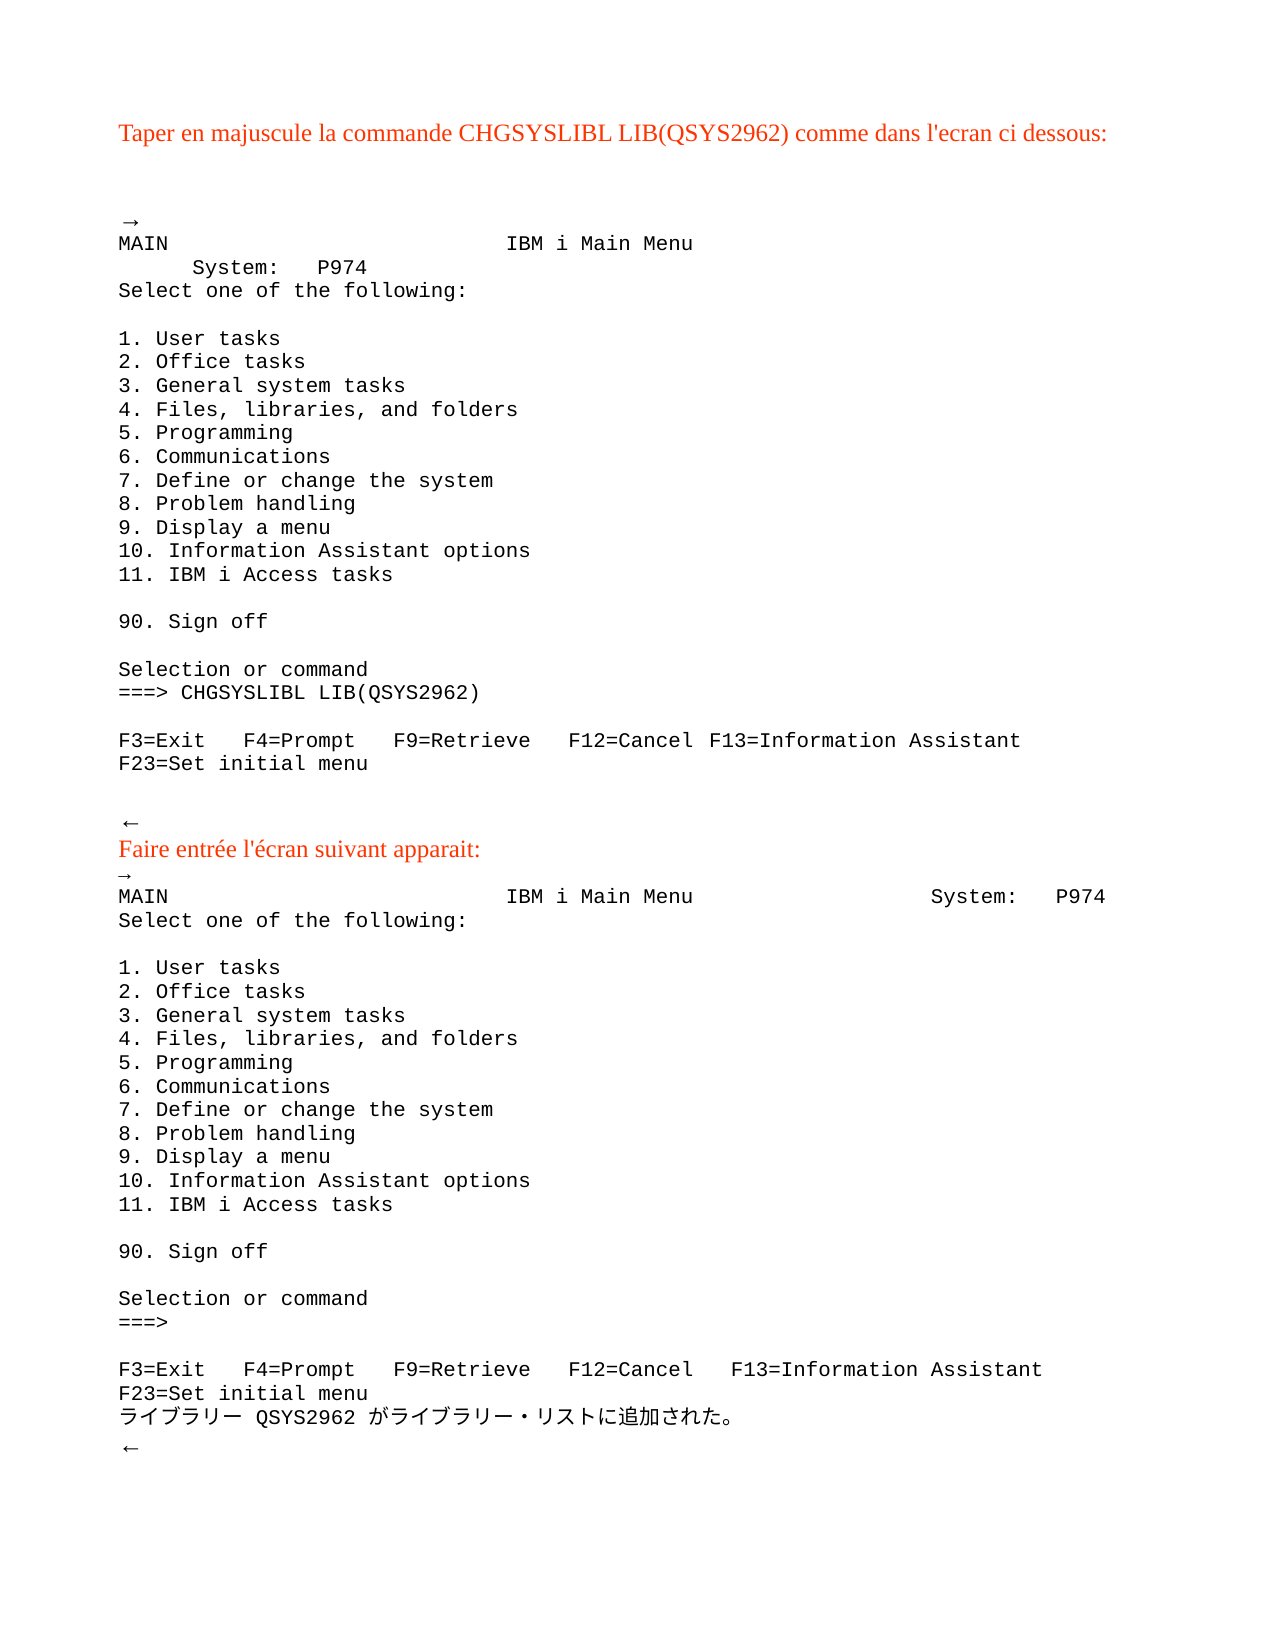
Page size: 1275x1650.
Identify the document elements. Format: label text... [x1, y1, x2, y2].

text 90. Sign off [118, 611, 1157, 635]
text 2. Office tasks [118, 351, 1157, 375]
text System: P974 [118, 257, 1157, 280]
text ライブラリー QSYS2962 がライブラリー・リストに追加された。 [118, 1407, 1157, 1430]
text ← [118, 805, 1157, 834]
text 3. General system tasks [118, 1005, 1157, 1028]
text 10. Information Assistant options [118, 1170, 1157, 1194]
text → [118, 204, 1157, 233]
text 90. Sign off [118, 1241, 1157, 1265]
text 10. Information Assistant options [118, 541, 1157, 564]
text ===> CHGSYSLIBL LIB(QSYS2962) [118, 682, 1157, 706]
text → [118, 863, 1157, 886]
text Taper en majuscule la commande CHGSYSLIBL LIB(QSYS2962) comme dans l'ecran ci dessous: [118, 118, 1157, 147]
text 3. General system tasks [118, 375, 1157, 399]
text F3=Exit F4=Prompt F9=Retrieve F12=Cancel F13=Information Assistant [118, 1359, 1157, 1383]
text 5. Programming [118, 1052, 1157, 1076]
text 7. Define or change the system [118, 469, 1157, 493]
text ===> [118, 1312, 1157, 1336]
text 6. Communications [118, 1076, 1157, 1099]
text 1. User tasks [118, 328, 1157, 351]
text 11. IBM i Access tasks [118, 564, 1157, 588]
text F23=Set initial menu [118, 753, 1157, 777]
text ← [118, 1430, 1157, 1459]
text 7. Define or change the system [118, 1099, 1157, 1123]
text 4. Files, libraries, and folders [118, 1028, 1157, 1052]
text MAIN IBM i Main Menu System: P974 [118, 886, 1157, 910]
text Select one of the following: [118, 910, 1157, 934]
text 6. Communications [118, 446, 1157, 469]
text 2. Office tasks [118, 981, 1157, 1005]
text 8. Problem handling [118, 1123, 1157, 1147]
text 9. Display a menu [118, 517, 1157, 541]
text F23=Set initial menu [118, 1383, 1157, 1407]
text 1. User tasks [118, 957, 1157, 981]
text Faire entrée l'écran suivant apparait: [118, 834, 1157, 863]
text 8. Problem handling [118, 493, 1157, 517]
text F3=Exit F4=Prompt F9=Retrieve F12=Cancel F13=Information Assistant [118, 730, 1157, 753]
text MAIN IBM i Main Menu [118, 233, 1157, 257]
text 4. Files, libraries, and folders [118, 399, 1157, 422]
text Selection or command [118, 659, 1157, 682]
text 9. Display a menu [118, 1147, 1157, 1170]
text Select one of the following: [118, 280, 1157, 304]
text 11. IBM i Access tasks [118, 1194, 1157, 1217]
text 5. Programming [118, 422, 1157, 446]
text Selection or command [118, 1288, 1157, 1312]
